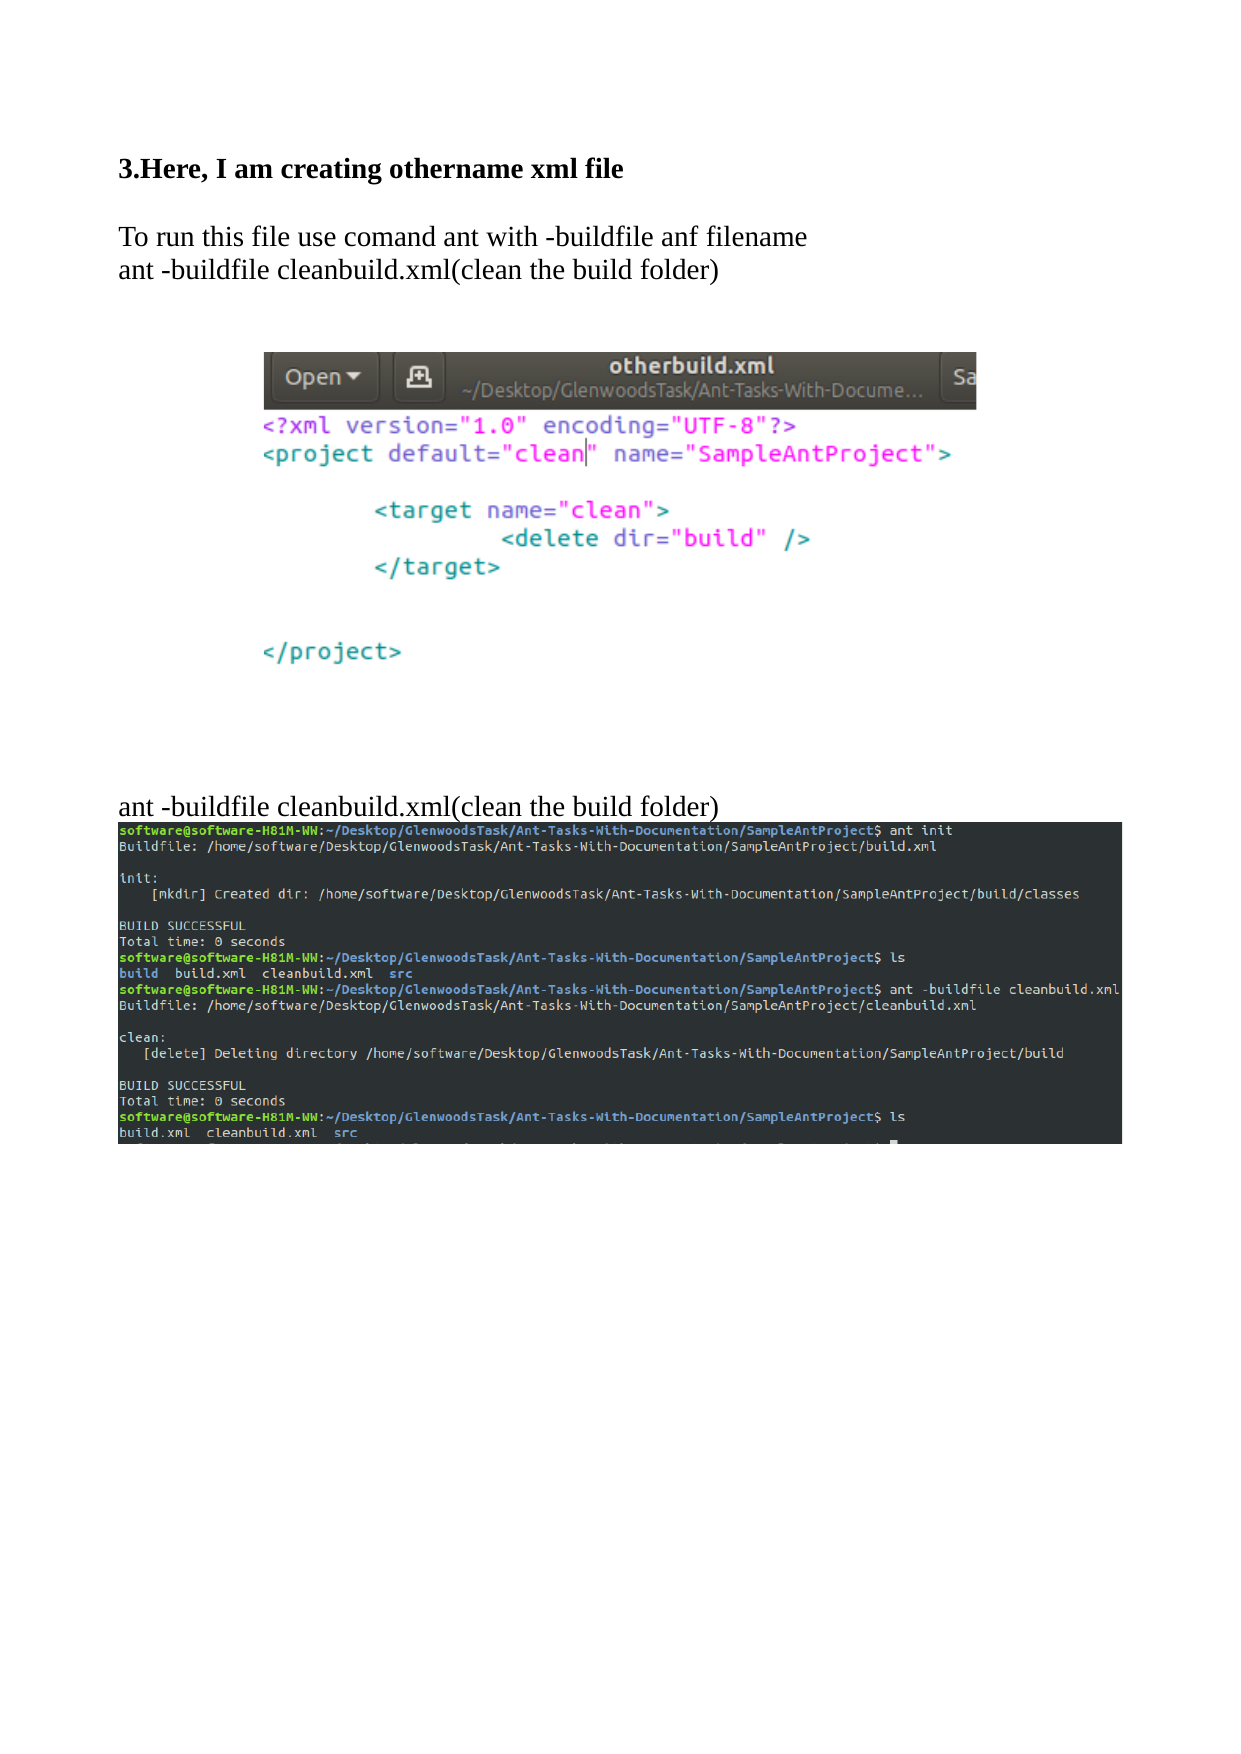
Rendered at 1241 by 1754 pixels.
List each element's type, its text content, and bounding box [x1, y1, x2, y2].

picture [263, 352, 977, 705]
text ant -buildfile cleanbuild.xml(clean the build folder) [118, 252, 1122, 286]
text ant -buildfile cleanbuild.xml(clean the build folder) [118, 789, 1122, 822]
picture [118, 822, 1123, 1144]
text 3.Here, I am creating othername xml file [118, 152, 1122, 185]
text To run this file use comand ant with -buildfile anf filename [118, 219, 1122, 252]
